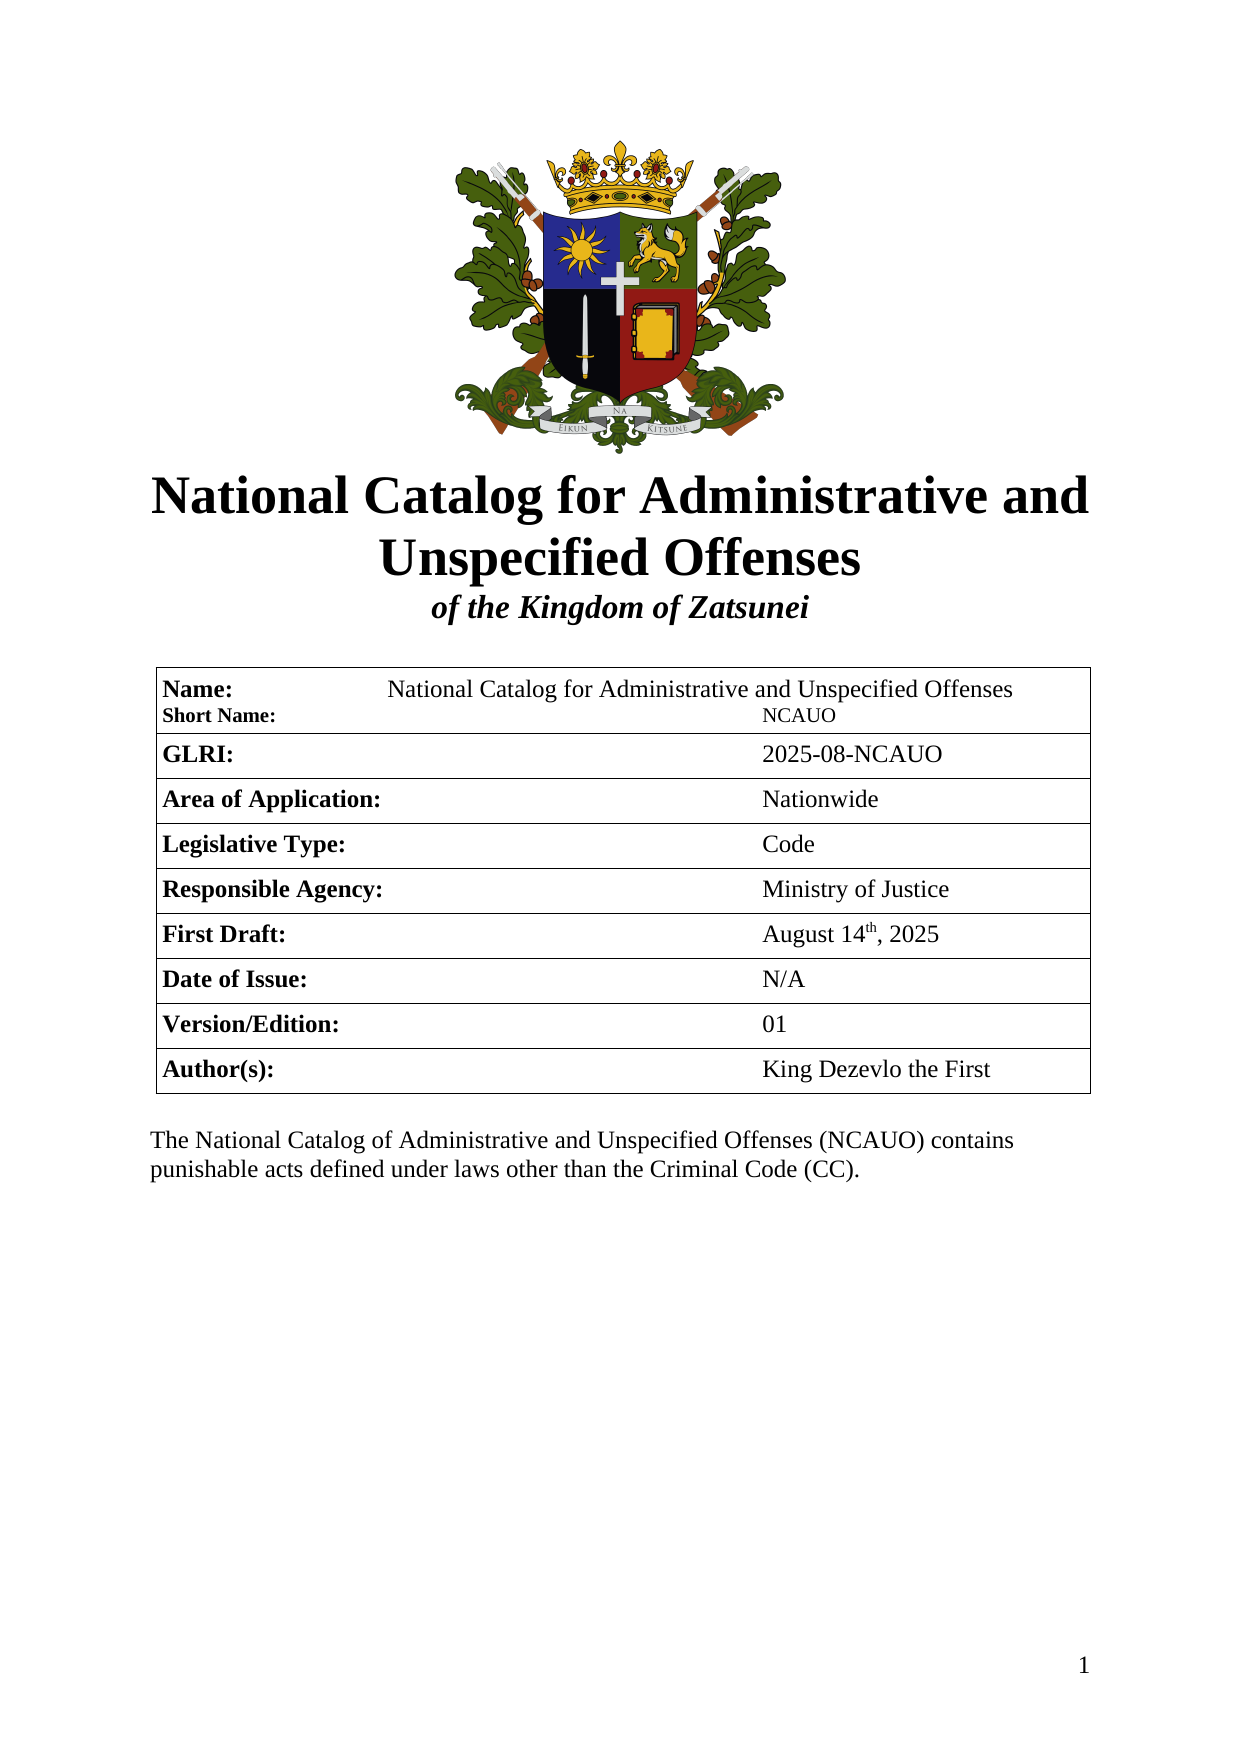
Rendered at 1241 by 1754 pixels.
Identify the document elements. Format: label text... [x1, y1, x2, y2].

table_cell Area of Application: Nationwide [157, 779, 1090, 823]
text National Catalog for Administrative and Unspecified Offenses [150, 463, 1090, 588]
table_cell GLRI: 2025-08-NCAUO [157, 734, 1090, 778]
table_cell Author(s): King Dezevlo the First [157, 1049, 1090, 1093]
table_cell First Draft: August 14th, 2025 [157, 914, 1090, 958]
table_cell Legislative Type: Code [157, 824, 1090, 868]
table_cell Date of Issue: N/A [157, 959, 1090, 1003]
table_header Name: National Catalog for Administrative and Unspecified Offenses Short Name: NCAUO [157, 668, 1090, 733]
picture [451, 137, 789, 457]
text of the Kingdom of Zatsunei [150, 588, 1090, 626]
text The National Catalog of Administrative and Unspecified Offenses (NCAUO) contains punishable acts defined under laws other than the Criminal Code (CC). [150, 1125, 1090, 1183]
table_cell Version/Edition: 01 [157, 1004, 1090, 1048]
table_cell Responsible Agency: Ministry of Justice [157, 869, 1090, 913]
